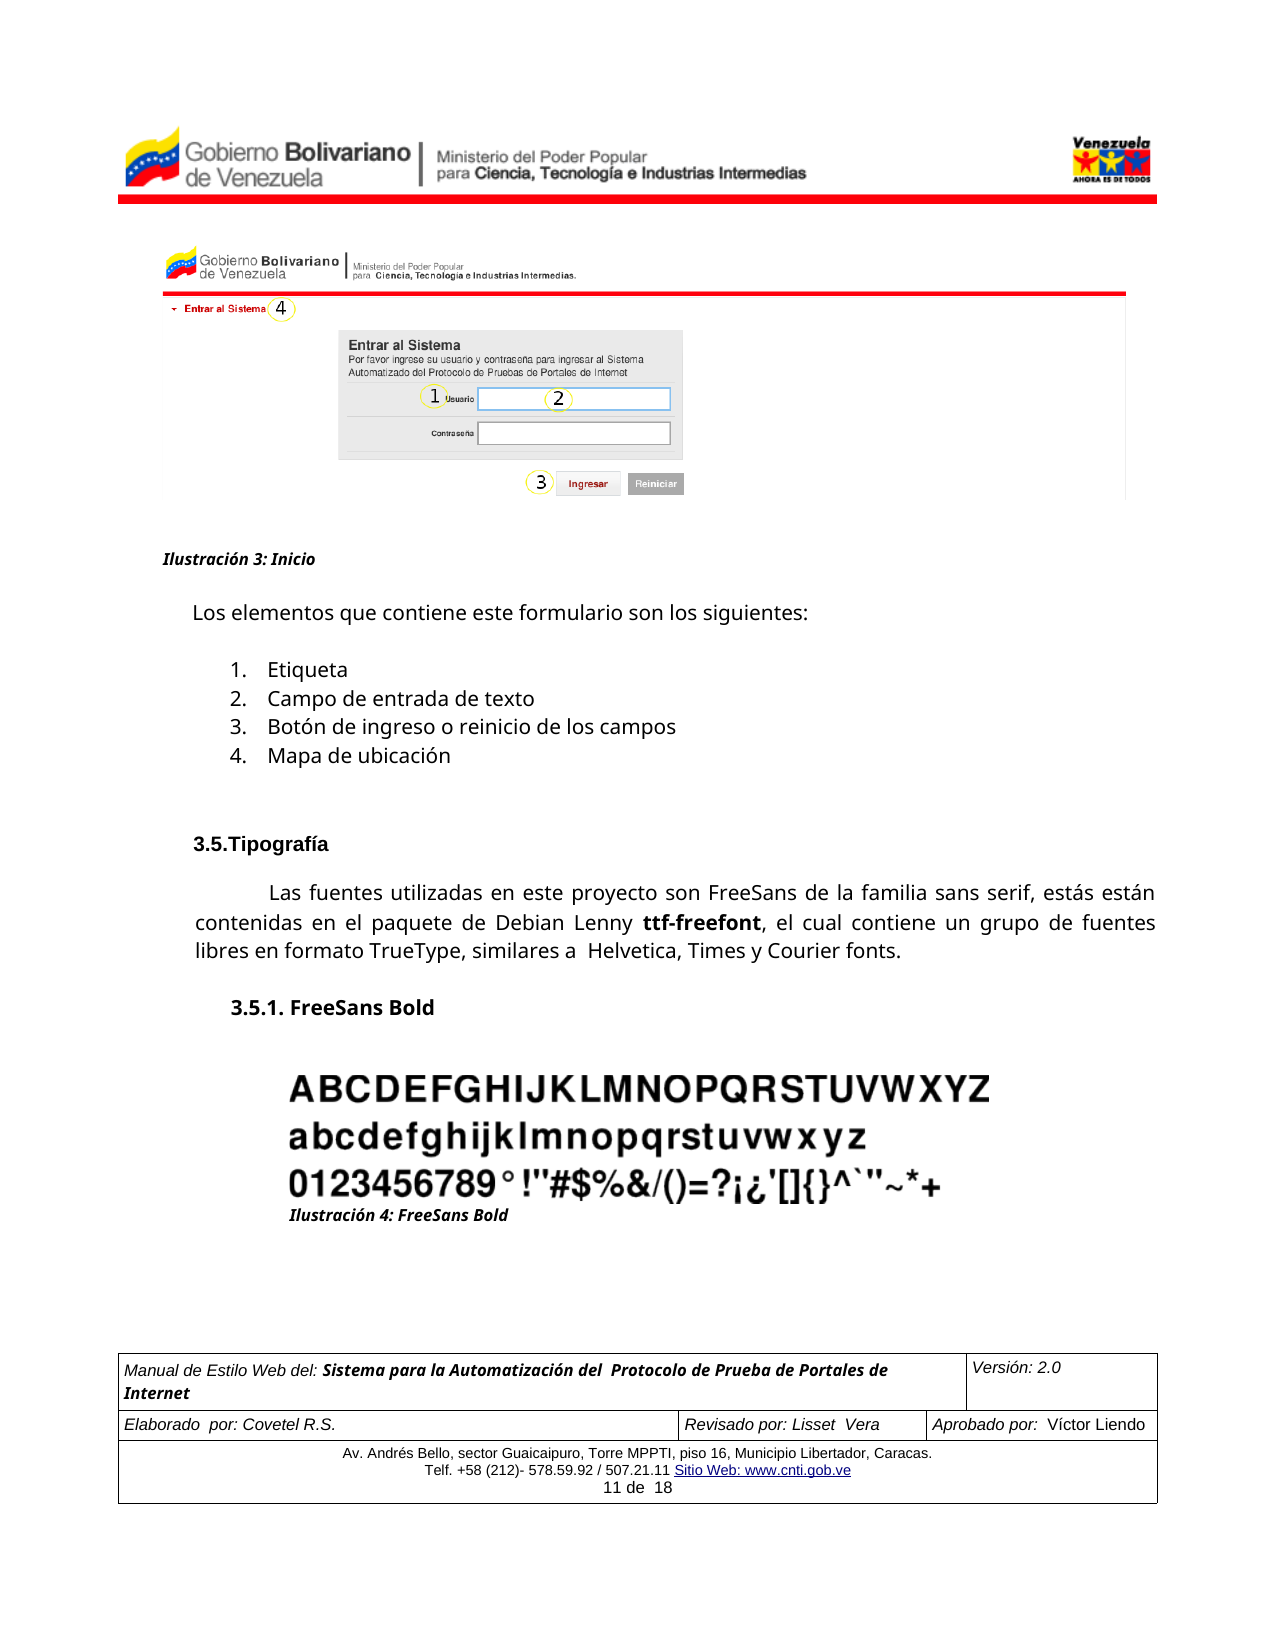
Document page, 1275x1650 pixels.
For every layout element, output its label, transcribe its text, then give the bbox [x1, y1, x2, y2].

text Las fuentes utilizadas en este proyecto son FreeSans de la familia sans serif, estás están contenidas en el paquete de Debian Lenny ttf-freefont, el cual contiene un grupo de fuentes libres en formato TrueType, similares a Helvetica, Times y Courier fonts. [195, 874, 1157, 964]
picture [162, 240, 1128, 500]
text Ilustración 4: FreeSans Bold [289, 1204, 989, 1226]
list Etiqueta [229, 655, 1157, 684]
picture [118, 118, 1157, 204]
subtitle Tipografía [193, 833, 1157, 856]
list Campo de entrada de texto [229, 684, 1157, 712]
picture [289, 1075, 989, 1204]
subtitle FreeSans Bold [231, 993, 1157, 1021]
list Mapa de ubicación [229, 741, 1157, 769]
text Los elementos que contiene este formulario son los siguientes: [192, 598, 1157, 627]
text Ilustración 3: Inicio [163, 547, 1128, 570]
list Botón de ingreso o reinicio de los campos [229, 712, 1157, 741]
